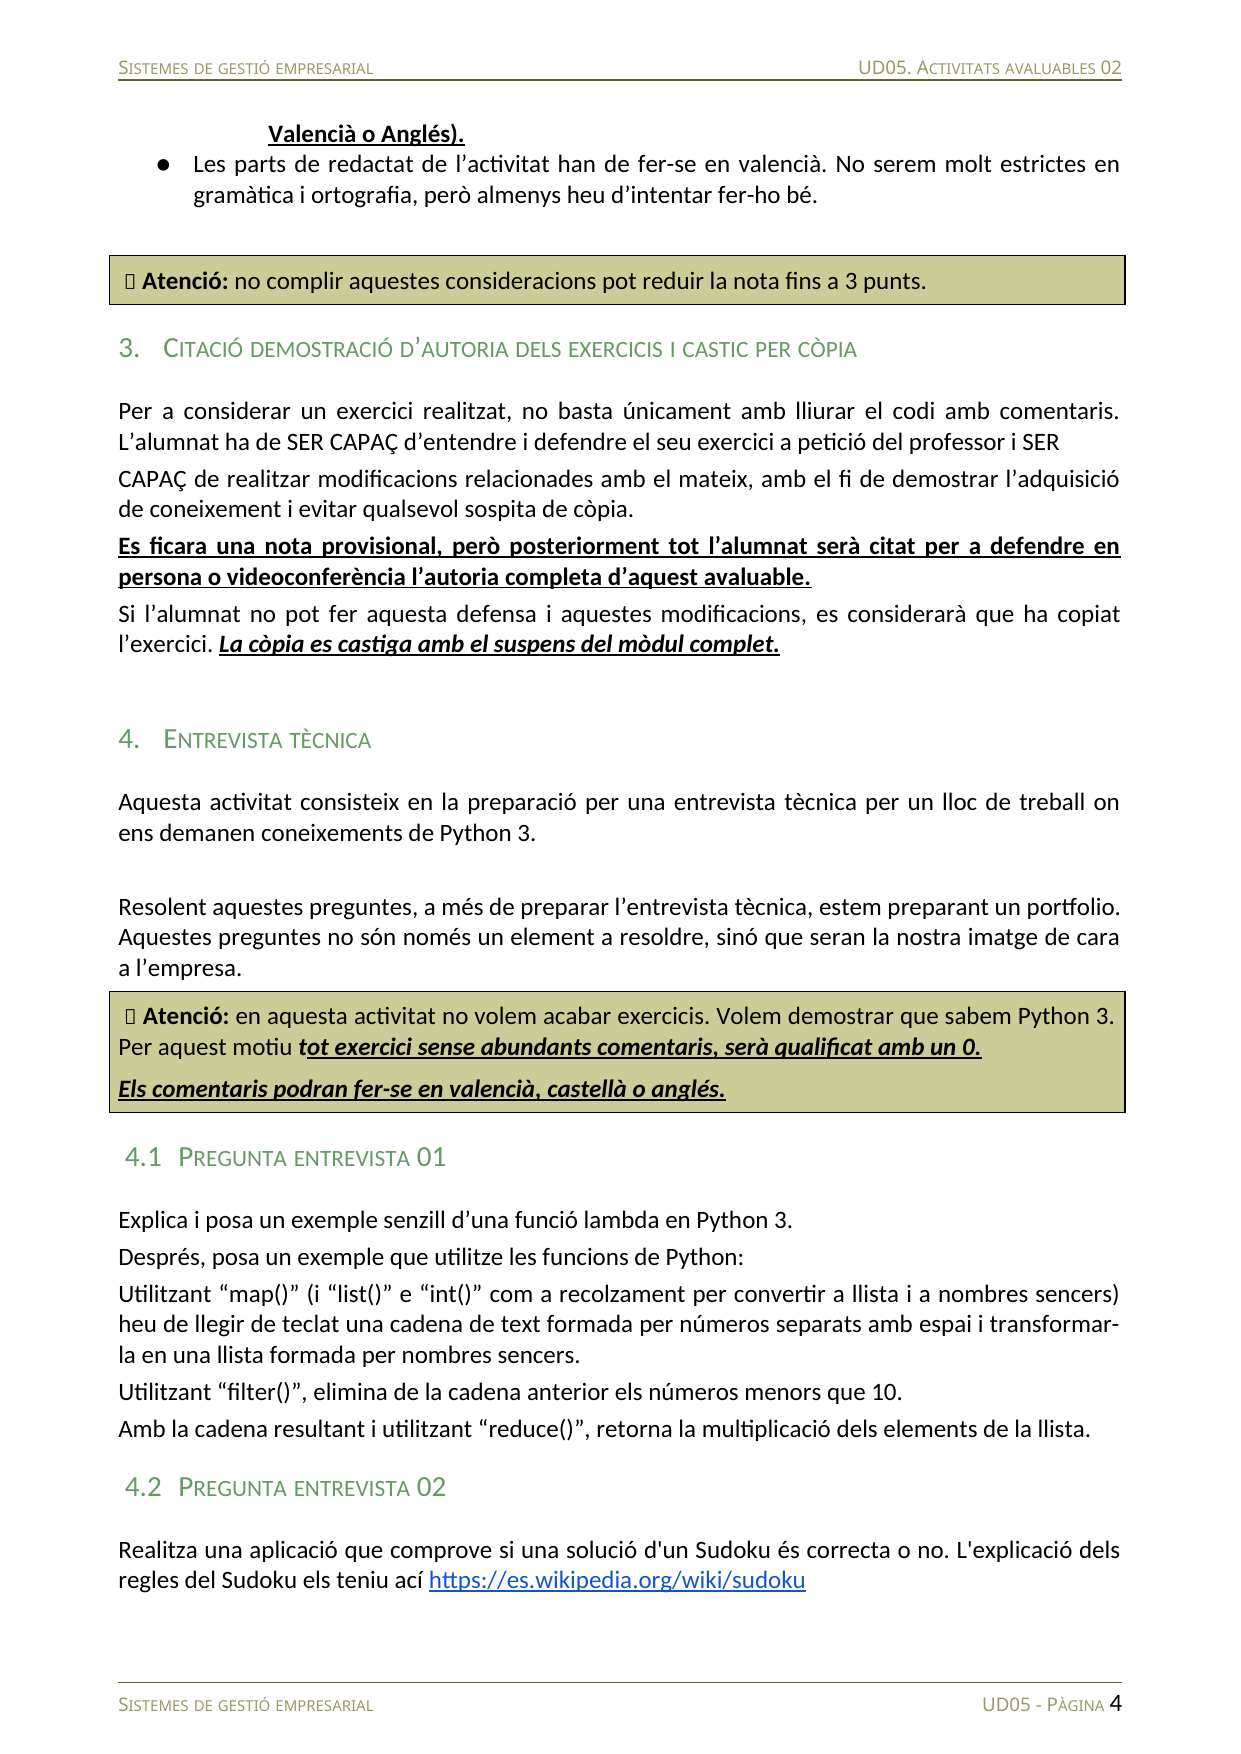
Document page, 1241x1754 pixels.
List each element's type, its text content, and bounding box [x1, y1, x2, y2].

text Amb la cadena resultant i utilitzant “reduce()”, retorna la multiplicació dels elements de la llista. [118, 1413, 1122, 1443]
text Utilitzant “filter()”, elimina de la cadena anterior els números menors que 10. [118, 1376, 1122, 1406]
text ❕ Atenció: en aquesta activitat no volem acabar exercicis. Volem demostrar que sabem Python 3. Per aquest motiu tot exercici sense abundants comentaris, serà qualificat amb un 0. [110, 992, 1124, 1062]
text Utilitzant “map()” (i “list()” e “int()” com a recolzament per convertir a llista i a nombres sencers) heu de llegir de teclat una cadena de text formada per números separats amb espai i transformar-la en una llista formada per nombres sencers. [118, 1278, 1122, 1369]
text Els comentaris podran fer-se en valencià, castellà o anglés. [110, 1064, 1124, 1112]
subtitle Entrevista tècnica [118, 721, 1122, 756]
text Per a considerar un exercici realitzat, no basta únicament amb lliurar el codi amb comentaris. L’alumnat ha de SER CAPAÇ d’entendre i defendre el seu exercici a petició del professor i SER [118, 395, 1122, 456]
text Es ficara una nota provisional, però posteriorment tot l’alumnat serà citat per a defendre en persona o videoconferència l’autoria completa d’aquest avaluable. [118, 530, 1122, 591]
text CAPAÇ de realitzar modificacions relacionades amb el mateix, amb el fi de demostrar l’adquisició de coneixement i evitar qualsevol sospita de còpia. [118, 463, 1122, 524]
text ❕ Atenció: no complir aquestes consideracions pot reduir la nota fins a 3 punts. [110, 256, 1124, 304]
subtitle Pregunta entrevista 02 [118, 1468, 1122, 1504]
text Aquesta activitat consisteix en la preparació per una entrevista tècnica per un lloc de treball on ens demanen coneixements de Python 3. [118, 786, 1122, 847]
text Explica i posa un exemple senzill d’una funció lambda en Python 3. [118, 1204, 1122, 1234]
text Si l’alumnat no pot fer aquesta defensa i aquestes modificacions, es considerarà que ha copiat l’exercici. La còpia es castiga amb el suspens del mòdul complet. [118, 598, 1122, 659]
list Les parts de redactat de l’activitat han de fer-se en valencià. No serem molt estrictes en gramàtica i ortografia, però almenys heu d’intentar fer-ho bé. [156, 148, 1122, 209]
list Valencià o Anglés). [231, 118, 1122, 148]
text Resolent aquestes preguntes, a més de preparar l’entrevista tècnica, estem preparant un portfolio. Aquestes preguntes no són només un element a resoldre, sinó que seran la nostra imatge de cara a l’empresa. [118, 891, 1122, 982]
text Realitza una aplicació que comprove si una solució d'un Sudoku és correcta o no. L'explicació dels regles del Sudoku els teniu ací https://es.wikipedia.org/wiki/sudoku [118, 1534, 1122, 1595]
subtitle Pregunta entrevista 01 [118, 1138, 1122, 1174]
subtitle Citació demostració d’autoria dels exercicis i castic per còpia [118, 329, 1122, 365]
text Després, posa un exemple que utilitze les funcions de Python: [118, 1241, 1122, 1271]
